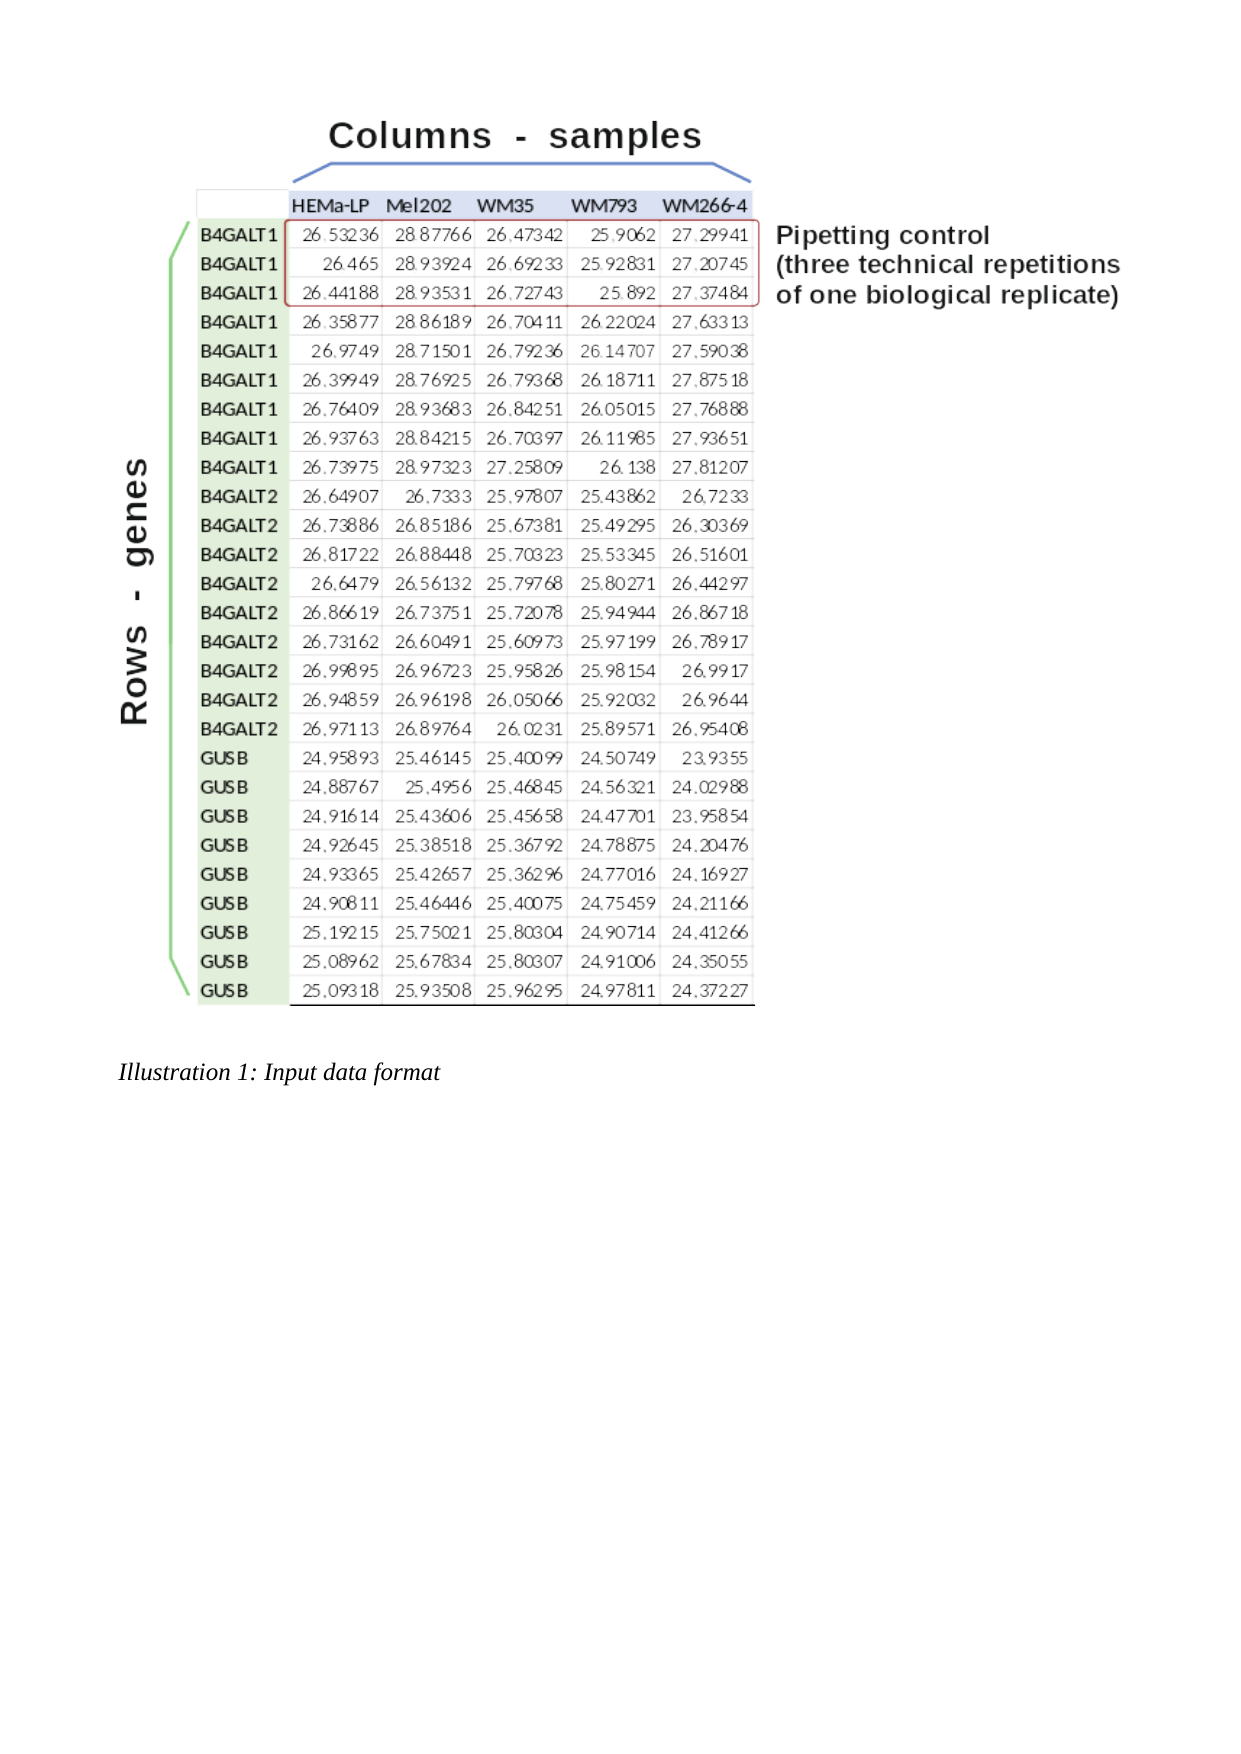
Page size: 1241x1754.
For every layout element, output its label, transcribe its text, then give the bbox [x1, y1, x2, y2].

text Illustration 1: Input data format [118, 1057, 1122, 1086]
